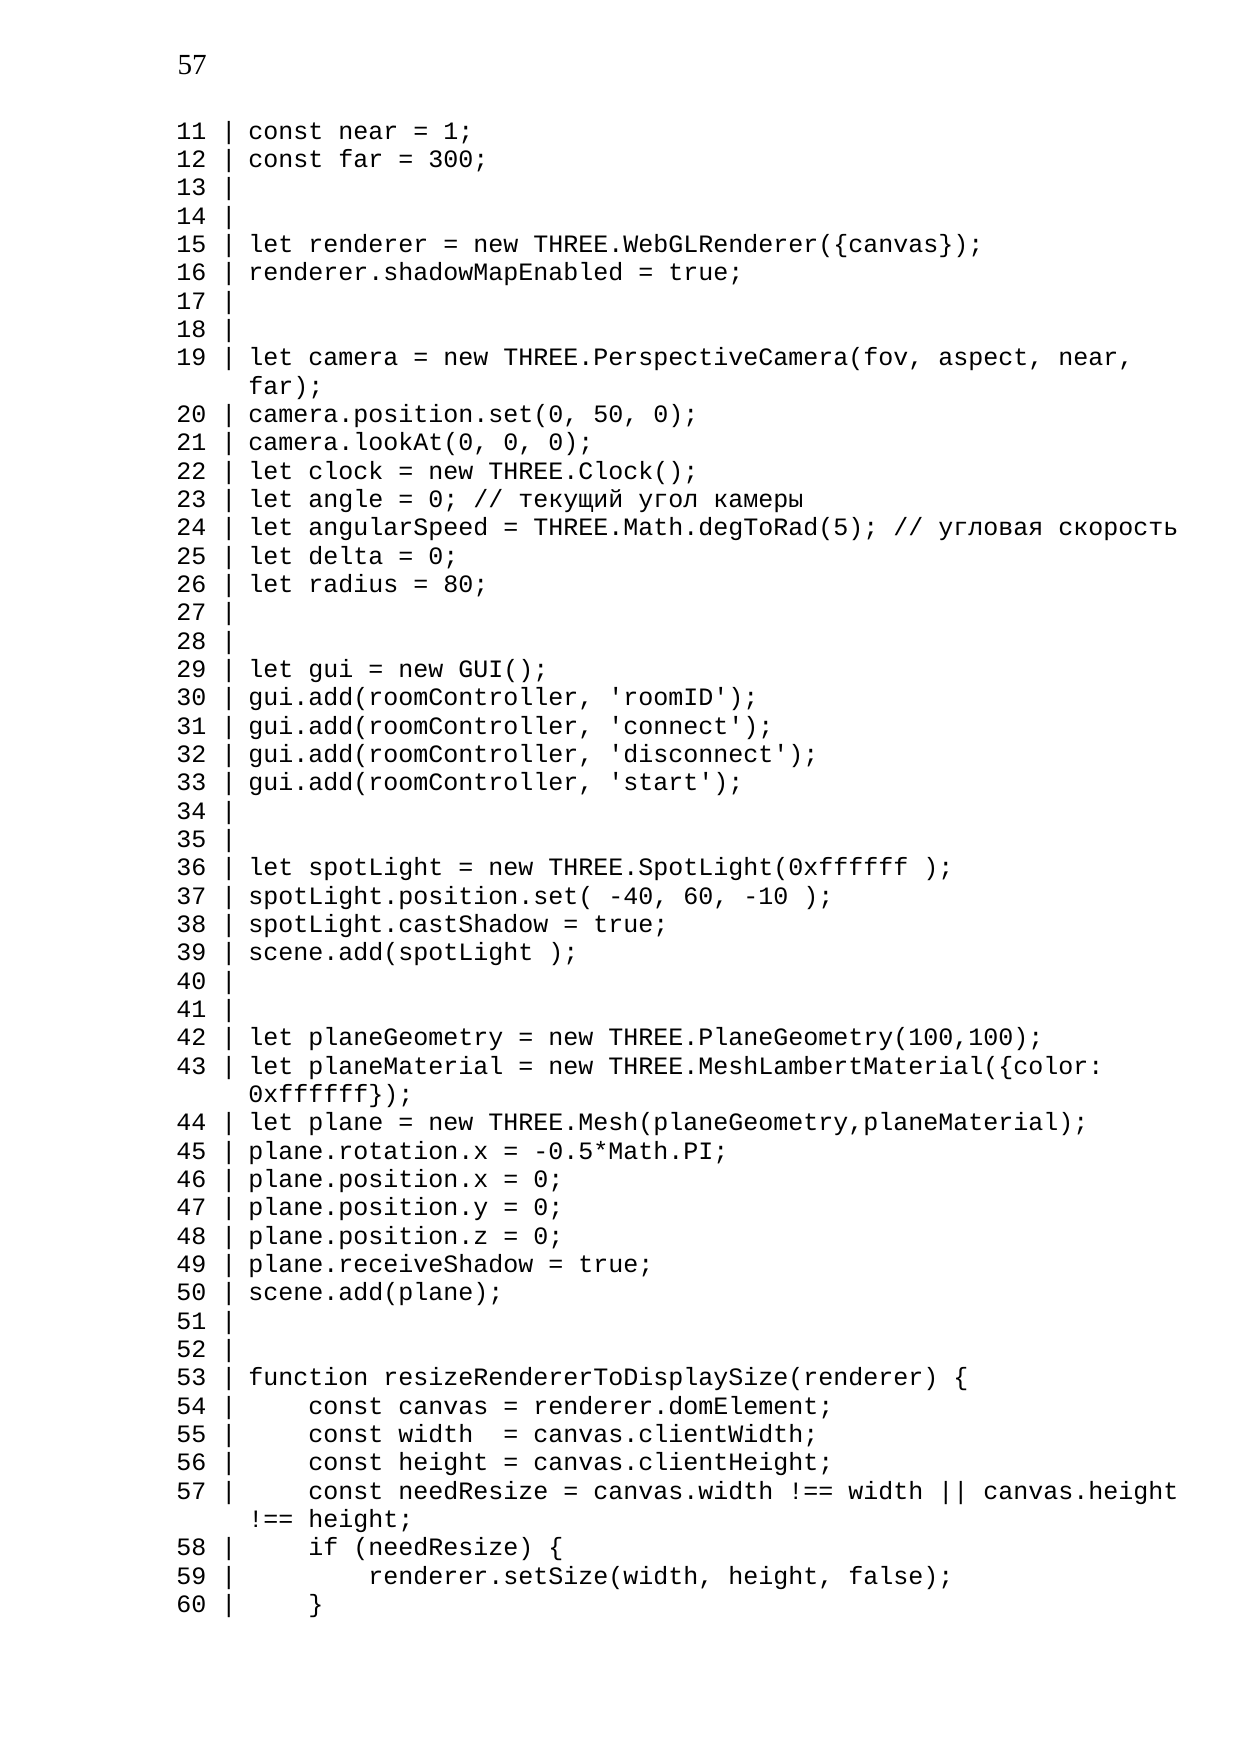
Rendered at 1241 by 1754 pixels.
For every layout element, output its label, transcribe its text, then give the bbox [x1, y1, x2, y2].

list gui.add(roomController, 'connect'); [236, 713, 1181, 742]
list if (needResize) { [236, 1535, 1181, 1563]
list let camera = new THREE.PerspectiveCamera(fov, aspect, near, far); [236, 345, 1181, 402]
list let planeMaterial = new THREE.MeshLambertMaterial({color: 0xffffff}); [236, 1053, 1181, 1110]
list function resizeRendererToDisplaySize(renderer) { [236, 1365, 1181, 1393]
list gui.add(roomController, 'start'); [236, 770, 1181, 798]
list plane.position.x = 0; [236, 1167, 1181, 1195]
list renderer.shadowMapEnabled = true; [236, 260, 1181, 288]
list camera.lookAt(0, 0, 0); [236, 430, 1181, 458]
list spotLight.position.set( -40, 60, -10 ); [236, 883, 1181, 912]
list const canvas = renderer.domElement; [236, 1393, 1181, 1422]
list plane.rotation.x = -0.5*Math.PI; [236, 1138, 1181, 1167]
list let spotLight = new THREE.SpotLight(0xffffff ); [236, 855, 1181, 883]
list } [236, 1592, 1181, 1620]
list scene.add(plane); [236, 1280, 1181, 1308]
list const near = 1; [236, 118, 1181, 147]
list camera.position.set(0, 50, 0); [236, 402, 1181, 430]
list scene.add(spotLight ); [236, 940, 1181, 968]
list let plane = new THREE.Mesh(planeGeometry,planeMaterial); [236, 1110, 1181, 1138]
list const width = canvas.clientWidth; [236, 1422, 1181, 1450]
list plane.position.z = 0; [236, 1223, 1181, 1252]
list gui.add(roomController, 'roomID'); [236, 685, 1181, 713]
list let planeGeometry = new THREE.PlaneGeometry(100,100); [236, 1025, 1181, 1053]
list let angularSpeed = THREE.Math.degToRad(5); // угловая скорость [236, 515, 1181, 543]
list const far = 300; [236, 147, 1181, 175]
list let renderer = new THREE.WebGLRenderer({canvas}); [236, 232, 1181, 260]
list let clock = new THREE.Clock(); [236, 458, 1181, 487]
list let delta = 0; [236, 543, 1181, 572]
list plane.receiveShadow = true; [236, 1252, 1181, 1280]
list renderer.setSize(width, height, false); [236, 1563, 1181, 1592]
list const height = canvas.clientHeight; [236, 1450, 1181, 1478]
list plane.position.y = 0; [236, 1195, 1181, 1223]
list let radius = 80; [236, 572, 1181, 600]
list let gui = new GUI(); [236, 657, 1181, 685]
list let angle = 0; // текущий угол камеры [236, 487, 1181, 515]
list gui.add(roomController, 'disconnect'); [236, 742, 1181, 770]
list spotLight.castShadow = true; [236, 912, 1181, 940]
list const needResize = canvas.width !== width || canvas.height !== height; [236, 1478, 1181, 1535]
